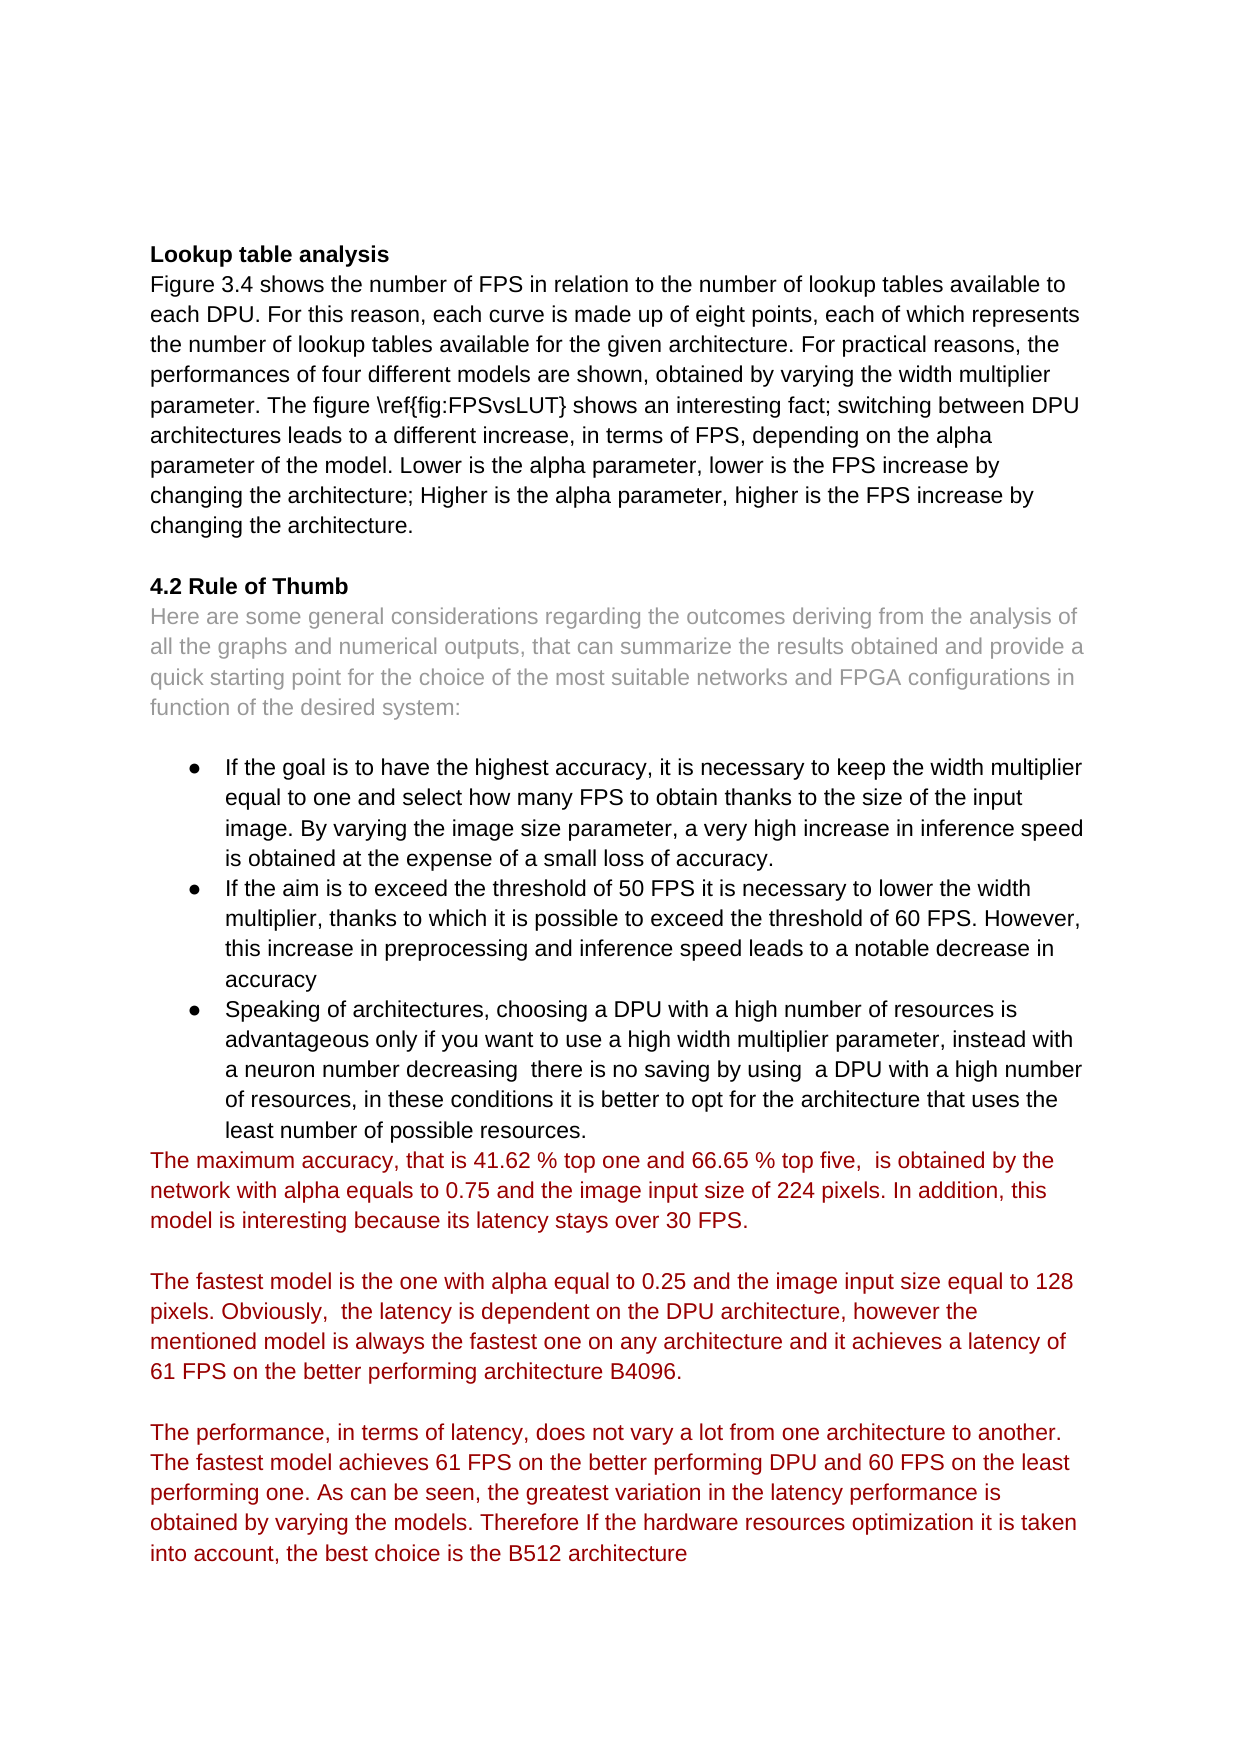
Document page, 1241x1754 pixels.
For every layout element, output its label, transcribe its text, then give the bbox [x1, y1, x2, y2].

text The fastest model is the one with alpha equal to 0.25 and the image input size equal to 128 pixels. Obviously, the latency is dependent on the DPU architecture, however the mentioned model is always the fastest one on any architecture and it achieves a latency of 61 FPS on the better performing architecture B4096. [150, 1268, 1090, 1385]
list If the aim is to exceed the threshold of 50 FPS it is necessary to lower the width multiplier, thanks to which it is possible to exceed the threshold of 60 FPS. However, this increase in preprocessing and inference speed leads to a notable decrease in accuracy [187, 875, 1090, 992]
text Lookup table analysis [150, 241, 1090, 267]
text Figure 3.4 shows the number of FPS in relation to the number of lookup tables available to each DPU. For this reason, each curve is made up of eight points, each of which represents the number of lookup tables available for the given architecture. For practical reasons, the performances of four different models are shown, obtained by varying the width multiplier parameter. The figure \ref{fig:FPSvsLUT} shows an interesting fact; switching between DPU architectures leads to a different increase, in terms of FPS, depending on the alpha parameter of the model. Lower is the alpha parameter, lower is the FPS increase by changing the architecture; Higher is the alpha parameter, higher is the FPS increase by changing the architecture. [150, 271, 1090, 539]
list If the goal is to have the highest accuracy, it is necessary to keep the width multiplier equal to one and select how many FPS to obtain thanks to the size of the input image. By varying the image size parameter, a very high increase in inference speed is obtained at the expense of a small loss of accuracy. [187, 754, 1090, 871]
text Here are some general considerations regarding the outcomes deriving from the analysis of all the graphs and numerical outputs, that can summarize the results obtained and provide a quick starting point for the choice of the most suitable networks and FPGA configurations in function of the desired system: [150, 603, 1090, 720]
text The maximum accuracy, that is 41.62 % top one and 66.65 % top five, is obtained by the network with alpha equals to 0.75 and the image input size of 224 pixels. In addition, this model is interesting because its latency stays over 30 FPS. [150, 1147, 1090, 1234]
text 4.2 Rule of Thumb [150, 573, 1090, 599]
text The performance, in terms of latency, does not vary a lot from one architecture to another. The fastest model achieves 61 FPS on the better performing DPU and 60 FPS on the least performing one. As can be seen, the greatest variation in the latency performance is obtained by varying the models. Therefore If the hardware resources optimization it is taken into account, the best choice is the B512 architecture [150, 1419, 1090, 1566]
list Speaking of architectures, choosing a DPU with a high number of resources is advantageous only if you want to use a high width multiplier parameter, instead with a neuron number decreasing there is no saving by using a DPU with a high number of resources, in these conditions it is better to opt for the architecture that uses the least number of possible resources. [187, 996, 1090, 1143]
